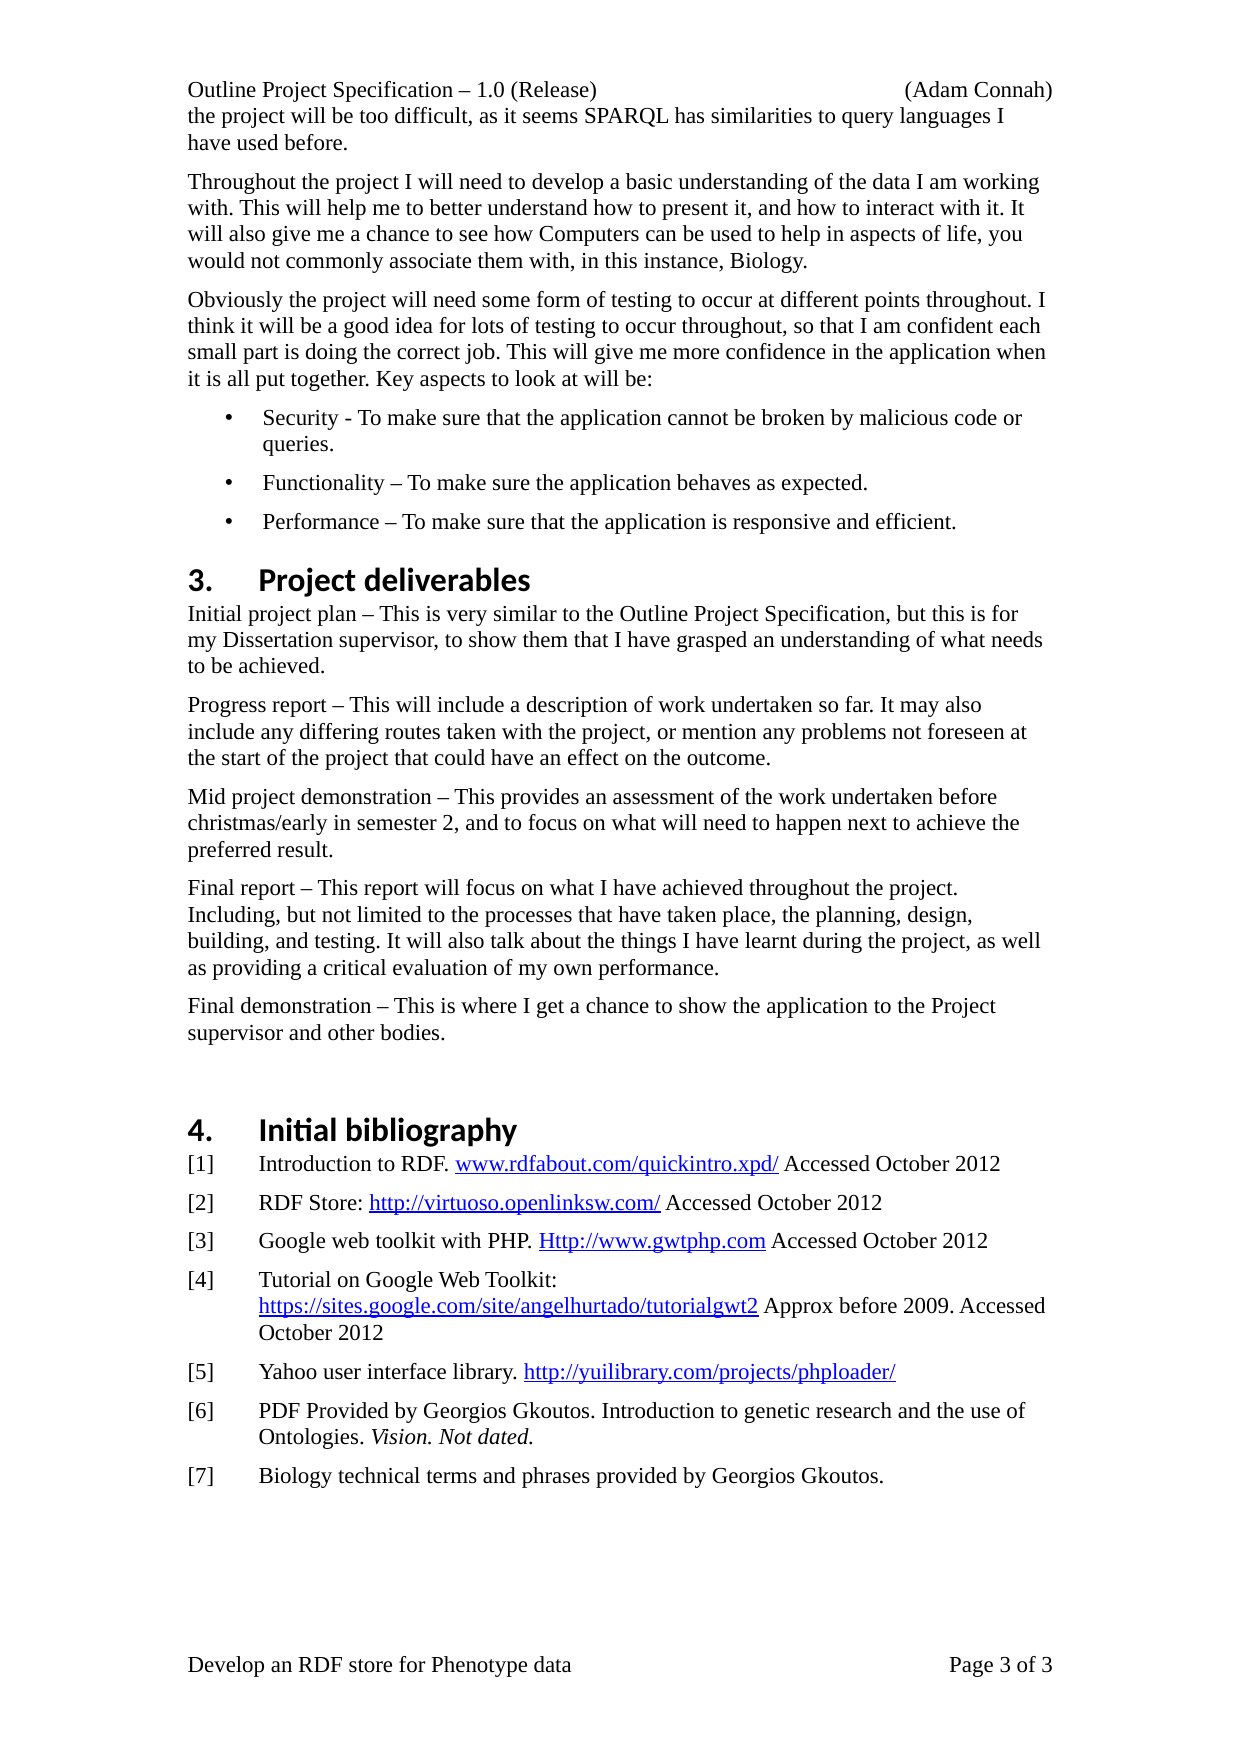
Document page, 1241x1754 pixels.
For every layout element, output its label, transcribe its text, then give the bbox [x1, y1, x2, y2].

text Mid project demonstration – This provides an assessment of the work undertaken before christmas/early in semester 2, and to focus on what will need to happen next to achieve the preferred result. [187, 783, 1053, 862]
text Throughout the project I will need to develop a basic understanding of the data I am working with. This will help me to better understand how to present it, and how to interact with it. It will also give me a chance to see how Computers can be used to help in aspects of life, you would not commonly associate them with, in this instance, Biology. [187, 168, 1053, 273]
list Functionality – To make sure the application behaves as expected. [225, 469, 1053, 495]
list Biology technical terms and phrases provided by Georgios Gkoutos. [187, 1462, 1053, 1488]
text Initial project plan – This is very similar to the Outline Project Specification, but this is for my Dissertation supervisor, to show them that I have grasped an understanding of what needs to be achieved. [187, 600, 1053, 679]
list Tutorial on Google Web Toolkit: https://sites.google.com/site/angelhurtado/tutorialgwt2 Approx before 2009. Accessed October 2012 [187, 1266, 1053, 1345]
text Final report – This report will focus on what I have achieved throughout the project. Including, but not limited to the processes that have taken place, the planning, design, building, and testing. It will also talk about the things I have learnt during the project, as well as providing a critical evaluation of my own performance. [187, 874, 1053, 980]
list Introduction to RDF. www.rdfabout.com/quickintro.xpd/ Accessed October 2012 [187, 1150, 1053, 1176]
text Final demonstration – This is where I get a chance to show the application to the Project supervisor and other bodies. [187, 992, 1053, 1045]
text Progress report – This will include a description of work undertaken so far. It may also include any differing routes taken with the project, or mention any problems not foreseen at the start of the project that could have an effect on the outcome. [187, 691, 1053, 770]
text the project will be too difficult, as it seems SPARQL has similarities to query languages I have used before. [187, 103, 1053, 155]
list Security - To make sure that the application cannot be broken by malicious code or queries. [225, 404, 1053, 456]
subtitle Project deliverables [187, 559, 1053, 600]
subtitle Initial bibliography [187, 1109, 1053, 1150]
list Performance – To make sure that the application is responsive and efficient. [225, 508, 1053, 534]
list Google web toolkit with PHP. Http://www.gwtphp.com Accessed October 2012 [187, 1227, 1053, 1254]
list PDF Provided by Georgios Gkoutos. Introduction to genetic research and the use of Ontologies. Vision. Not dated. [187, 1397, 1053, 1449]
list Yahoo user interface library. http://yuilibrary.com/projects/phploader/ [187, 1358, 1053, 1384]
text Obviously the project will need some form of testing to occur at different points throughout. I think it will be a good idea for lots of testing to occur throughout, so that I am confident each small part is doing the correct job. This will give me more confidence in the application when it is all put together. Key aspects to look at will be: [187, 286, 1053, 391]
list RDF Store: http://virtuoso.openlinksw.com/ Accessed October 2012 [187, 1188, 1053, 1215]
